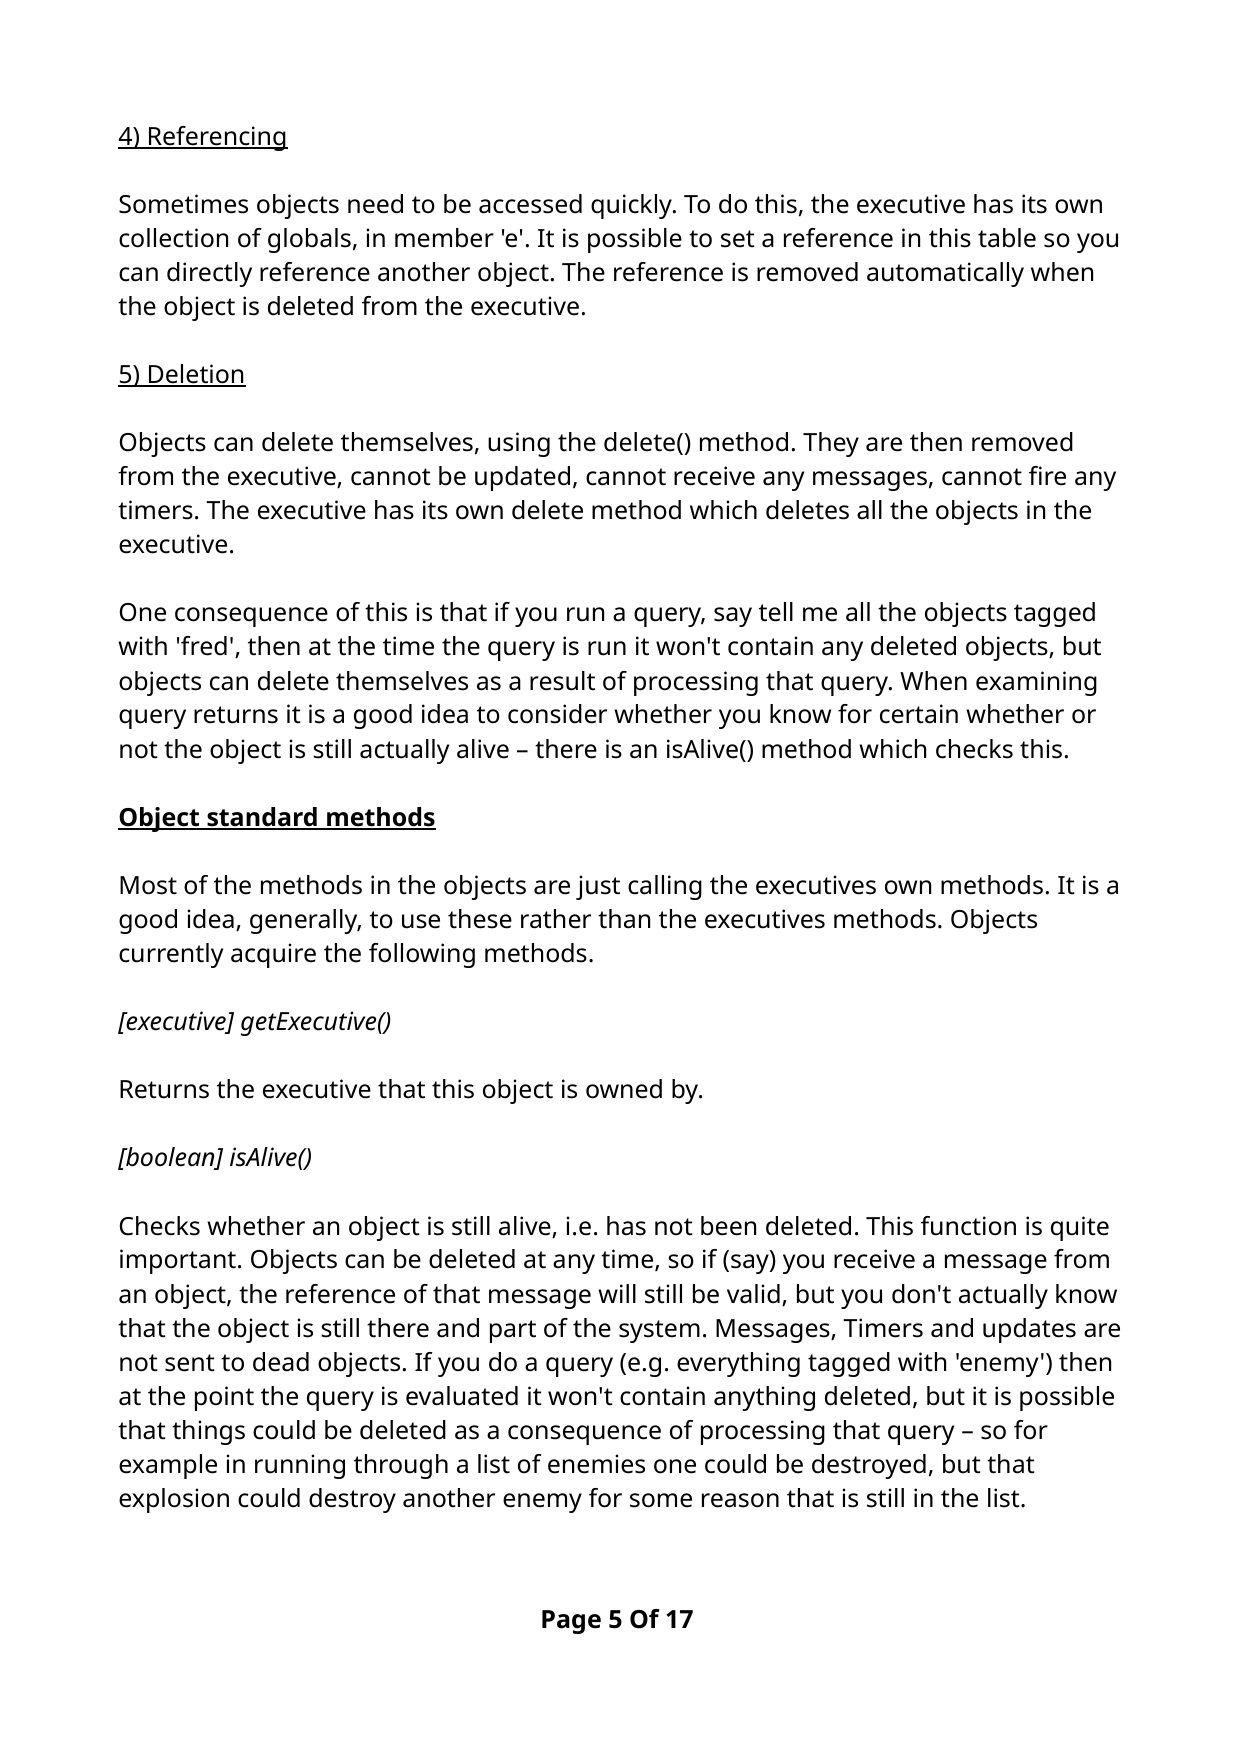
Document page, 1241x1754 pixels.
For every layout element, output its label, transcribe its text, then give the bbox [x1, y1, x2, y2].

text Sometimes objects need to be accessed quickly. To do this, the executive has its own collection of globals, in member 'e'. It is possible to set a reference in this table so you can directly reference another object. The reference is removed automatically when the object is deleted from the executive. [118, 186, 1122, 322]
text Checks whether an object is still alive, i.e. has not been deleted. This function is quite important. Objects can be deleted at any time, so if (say) you receive a message from an object, the reference of that message will still be valid, but you don't actually know that the object is still there and part of the system. Messages, Timers and updates are not sent to dead objects. If you do a query (e.g. everything tagged with 'enemy') then at the point the query is evaluated it won't contain anything deleted, but it is possible that things could be deleted as a consequence of processing that query – so for example in running through a list of enemies one could be destroyed, but that explosion could destroy another enemy for some reason that is still in the list. [118, 1208, 1122, 1515]
text One consequence of this is that if you run a query, say tell me all the objects tagged with 'fred', then at the time the query is run it won't contain any deleted objects, but objects can delete themselves as a result of processing that query. When examining query returns it is a good idea to consider whether you know for certain whether or not the object is still actually alive – there is an isAlive() method which checks this. [118, 595, 1122, 765]
text 4) Referencing [118, 118, 1122, 152]
text Object standard methods [118, 799, 1122, 833]
text [executive] getExecutive() [118, 1004, 1122, 1038]
text Objects can delete themselves, using the delete() method. They are then removed from the executive, cannot be updated, cannot receive any messages, cannot fire any timers. The executive has its own delete method which deletes all the objects in the executive. [118, 425, 1122, 561]
text [boolean] isAlive() [118, 1140, 1122, 1174]
text 5) Deletion [118, 357, 1122, 391]
text Most of the methods in the objects are just calling the executives own methods. It is a good idea, generally, to use these rather than the executives methods. Objects currently acquire the following methods. [118, 867, 1122, 970]
text Returns the executive that this object is owned by. [118, 1072, 1122, 1106]
